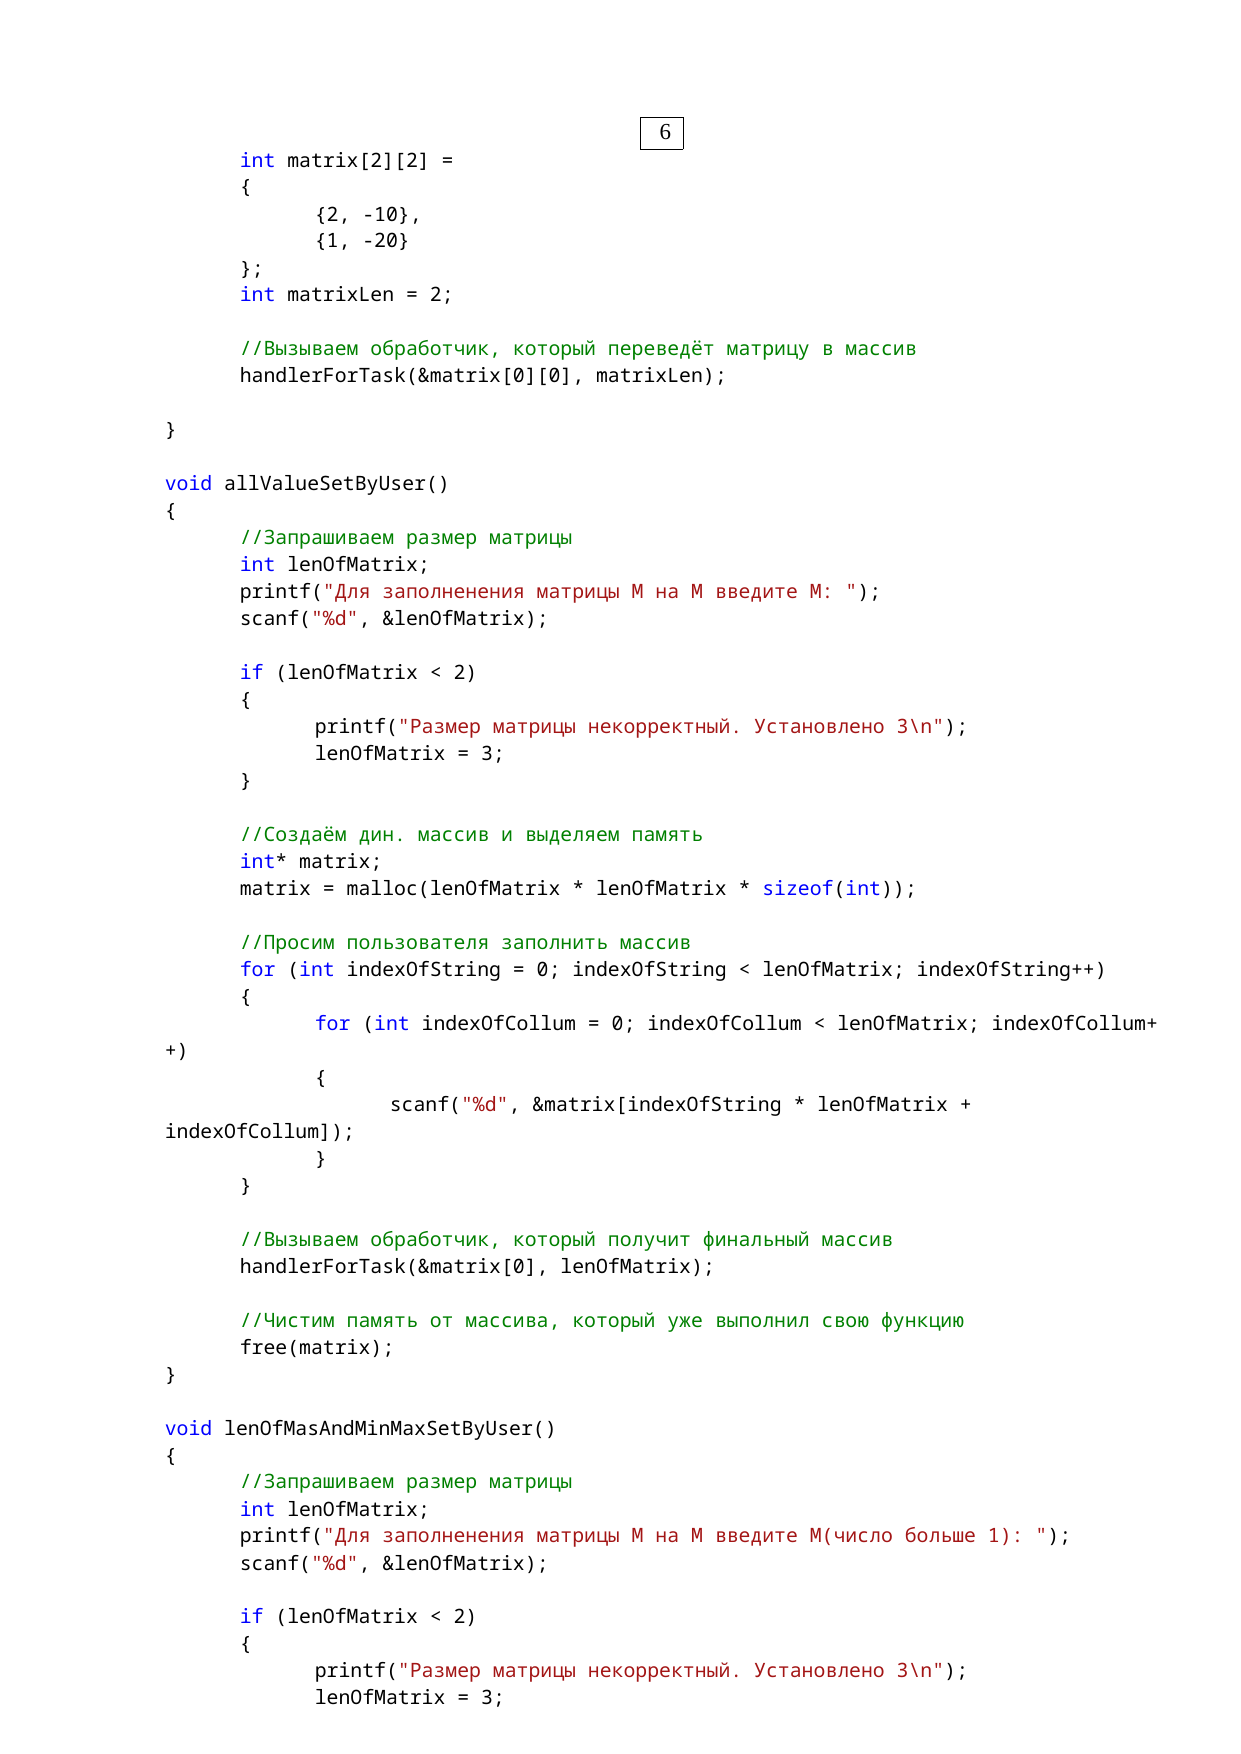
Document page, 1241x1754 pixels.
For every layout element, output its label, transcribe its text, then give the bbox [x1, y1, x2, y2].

text } [164, 1360, 1165, 1387]
text }; [164, 254, 1165, 281]
text if (lenOfMatrix < 2) [164, 1603, 1165, 1630]
text int* matrix; [164, 847, 1165, 874]
text } [164, 766, 1165, 793]
text free(matrix); [164, 1333, 1165, 1360]
text int lenOfMatrix; [164, 551, 1165, 577]
text void allValueSetByUser() [164, 469, 1165, 497]
text //Чистим память от массива, который уже выполнил свою функцию [164, 1306, 1165, 1333]
text printf("Для заполненения матрицы M на M введите M: "); [164, 577, 1165, 604]
text { [164, 1630, 1165, 1657]
text {2, -10}, [164, 200, 1165, 227]
text handlerForTask(&matrix[0][0], matrixLen); [164, 362, 1165, 389]
text int matrixLen = 2; [164, 281, 1165, 308]
text //Запрашиваем размер матрицы [164, 1468, 1165, 1495]
text { [164, 685, 1165, 712]
text for (int indexOfCollum = 0; indexOfCollum < lenOfMatrix; indexOfCollum++) [164, 1009, 1165, 1063]
text { [164, 982, 1165, 1009]
text //Вызываем обработчик, который переведёт матрицу в массив [164, 335, 1165, 362]
text } [164, 1144, 1165, 1171]
text int lenOfMatrix; [164, 1495, 1165, 1522]
text scanf("%d", &matrix[indexOfString * lenOfMatrix + indexOfCollum]); [164, 1090, 1165, 1144]
text void lenOfMasAndMinMaxSetByUser() [164, 1414, 1165, 1441]
text for (int indexOfString = 0; indexOfString < lenOfMatrix; indexOfString++) [164, 955, 1165, 982]
text lenOfMatrix = 3; [164, 739, 1165, 766]
text { [164, 497, 1165, 523]
text //Запрашиваем размер матрицы [164, 523, 1165, 551]
text matrix = malloc(lenOfMatrix * lenOfMatrix * sizeof(int)); [164, 874, 1165, 901]
text //Просим пользователя заполнить массив [164, 928, 1165, 955]
text {1, -20} [164, 227, 1165, 254]
text printf("Размер матрицы некорректный. Установлено 3\n"); [164, 1657, 1165, 1684]
text //Создаём дин. массив и выделяем память [164, 820, 1165, 847]
text { [164, 1063, 1165, 1090]
text //Вызываем обработчик, который получит финальный массив [164, 1225, 1165, 1252]
text { [164, 173, 1165, 200]
text } [164, 1171, 1165, 1198]
text scanf("%d", &lenOfMatrix); [164, 604, 1165, 631]
text handlerForTask(&matrix[0], lenOfMatrix); [164, 1252, 1165, 1279]
text scanf("%d", &lenOfMatrix); [164, 1549, 1165, 1576]
text { [164, 1441, 1165, 1468]
text } [164, 416, 1165, 443]
text printf("Размер матрицы некорректный. Установлено 3\n"); [164, 712, 1165, 739]
text int matrix[2][2] = [164, 146, 1165, 173]
text printf("Для заполненения матрицы M на M введите M(число больше 1): "); [164, 1522, 1165, 1549]
text lenOfMatrix = 3; [164, 1684, 1165, 1711]
text if (lenOfMatrix < 2) [164, 658, 1165, 685]
